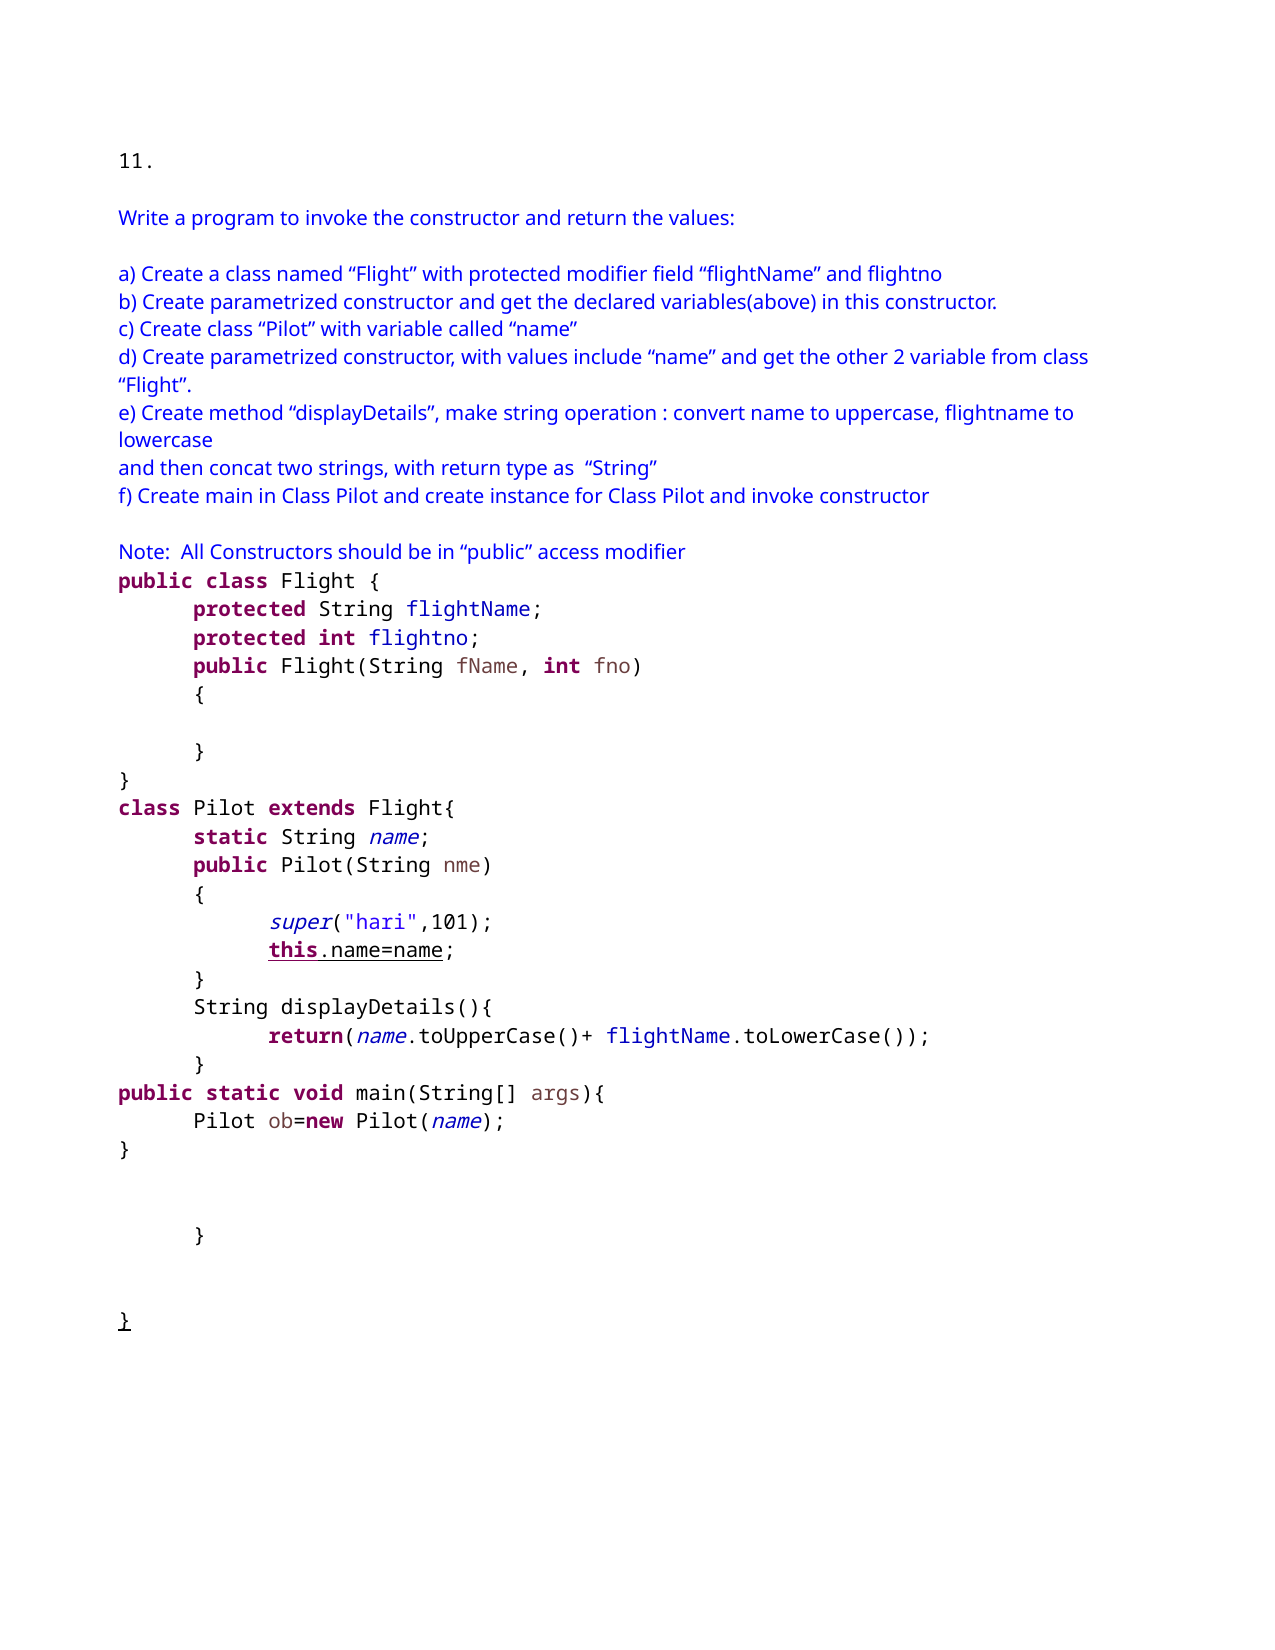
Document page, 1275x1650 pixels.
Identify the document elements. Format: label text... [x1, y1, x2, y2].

text String displayDetails(){ [118, 992, 1157, 1021]
text } [118, 1305, 1157, 1334]
text return(name.toUpperCase()+ flightName.toLowerCase()); [118, 1021, 1157, 1049]
text protected int flightno; [118, 623, 1157, 651]
text this.name=name; [118, 936, 1157, 964]
text protected String flightName; [118, 594, 1157, 623]
text Write a program to invoke the constructor and return the values: a) Create a class named “Flight” with protected modifier field “flightName” and flightno b) Create parametrized constructor and get the declared variables(above) in this constructor. c) Create class “Pilot” with variable called “name” d) Create parametrized constructor, with values include “name” and get the other 2 variable from class “Flight”. e) Create method “displayDetails”, make string operation : convert name to uppercase, flightname to lowercase and then concat two strings, with return type as “String” f) Create main in Class Pilot and create instance for Class Pilot and invoke constructor Note: All Constructors should be in “public” access modifier [118, 175, 1157, 566]
text Pilot ob=new Pilot(name); [118, 1106, 1157, 1134]
text } [118, 964, 1157, 992]
text { [118, 879, 1157, 907]
text } [118, 1220, 1157, 1248]
text static String name; [118, 822, 1157, 850]
text } [118, 765, 1157, 793]
text class Pilot extends Flight{ [118, 793, 1157, 822]
text super("hari",101); [118, 907, 1157, 936]
text } [118, 736, 1157, 765]
text public Flight(String fName, int fno) [118, 651, 1157, 679]
text } [118, 1049, 1157, 1078]
text public class Flight { [118, 566, 1157, 594]
text { [118, 679, 1157, 708]
text public static void main(String[] args){ [118, 1078, 1157, 1106]
text public Pilot(String nme) [118, 850, 1157, 879]
text 11. [118, 147, 1157, 175]
text } [118, 1134, 1157, 1163]
